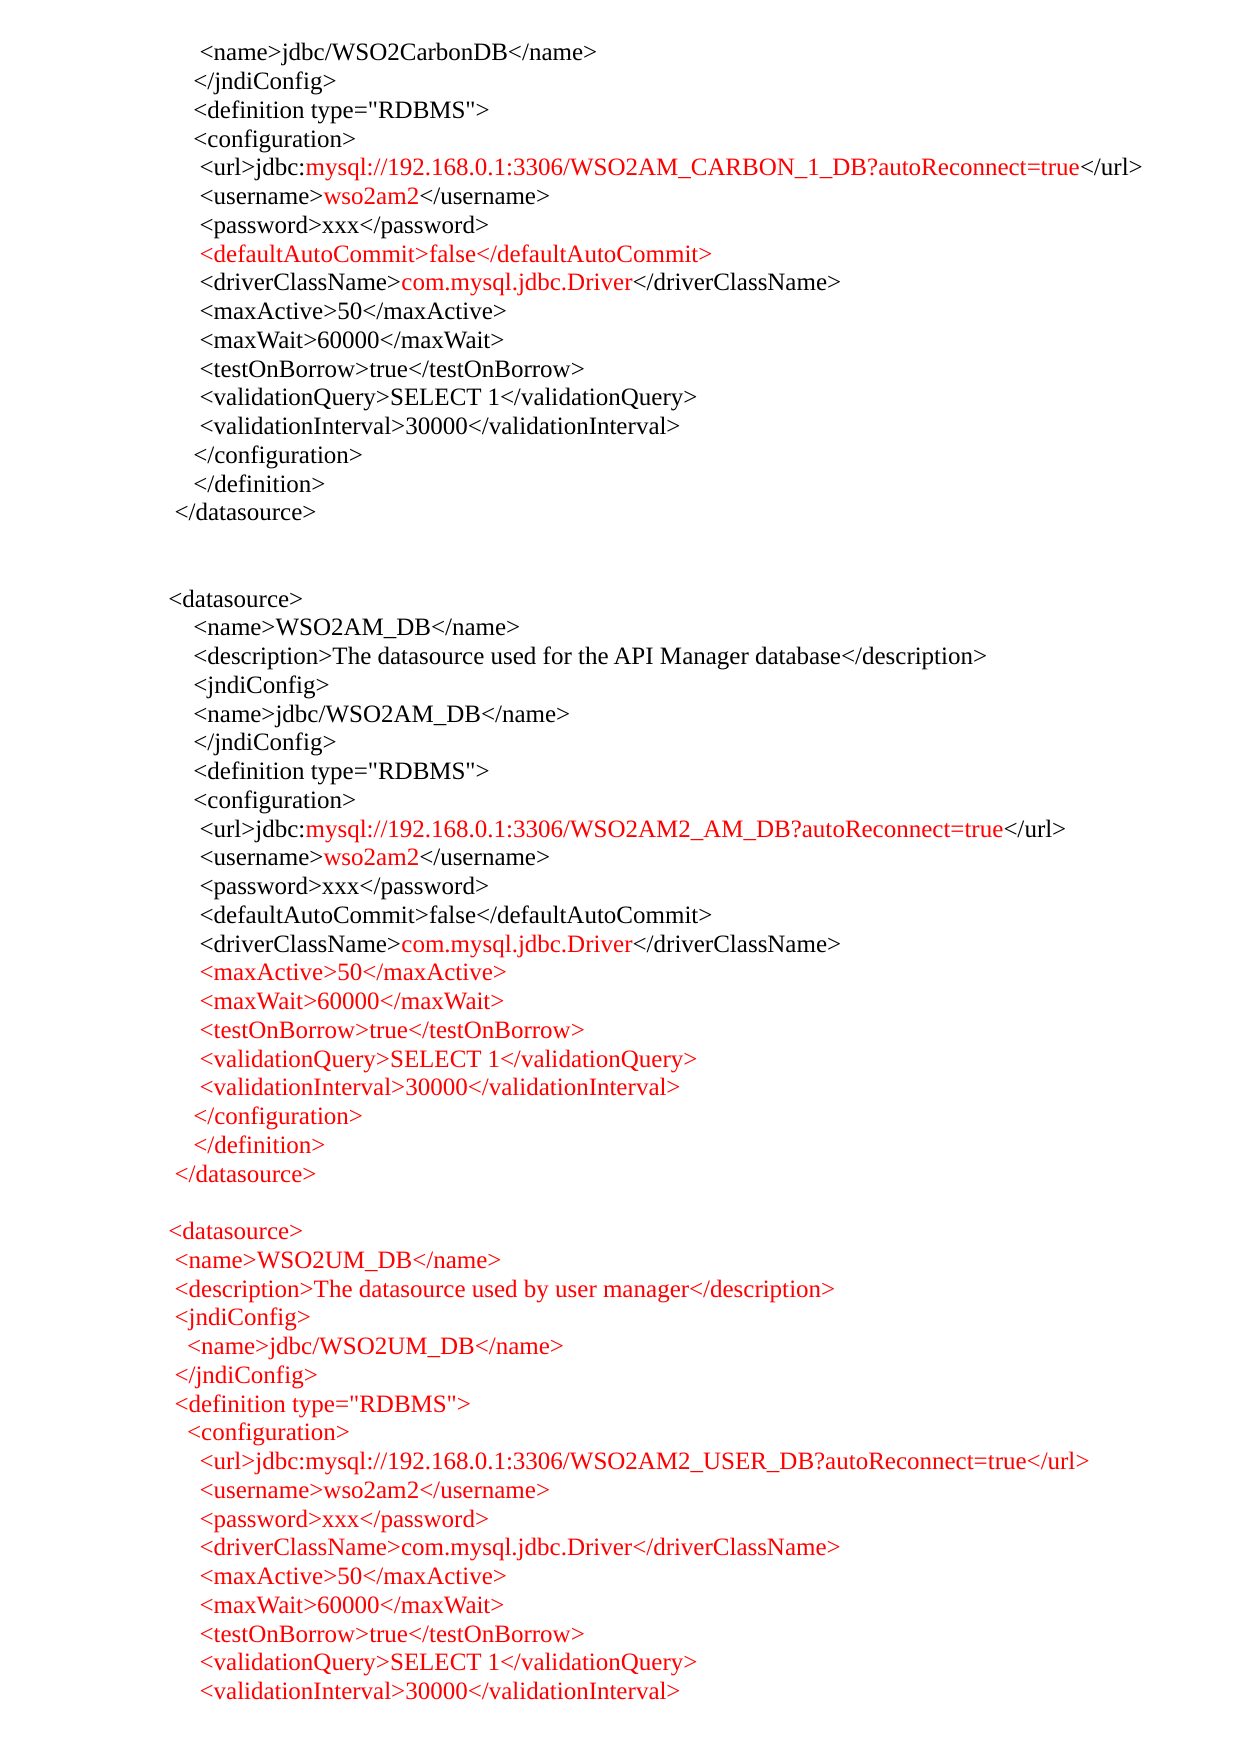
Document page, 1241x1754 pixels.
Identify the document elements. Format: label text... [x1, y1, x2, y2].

text </configuration> [118, 440, 1191, 469]
text <maxActive>50</maxActive> [118, 296, 1191, 325]
text </configuration> [118, 1101, 1191, 1130]
text <maxWait>60000</maxWait> [118, 1590, 1191, 1619]
text <url>jdbc:mysql://192.168.0.1:3306/WSO2AM_CARBON_1_DB?autoReconnect=true</url> [118, 152, 1191, 181]
text <password>xxx</password> [118, 1504, 1191, 1532]
text <driverClassName>com.mysql.jdbc.Driver</driverClassName> [118, 267, 1191, 296]
text <username>wso2am2</username> [118, 181, 1191, 210]
text <driverClassName>com.mysql.jdbc.Driver</driverClassName> [118, 929, 1191, 957]
text <name>jdbc/WSO2CarbonDB</name> [118, 37, 1191, 66]
text <maxWait>60000</maxWait> [118, 986, 1191, 1015]
text </definition> [118, 1130, 1191, 1159]
text <username>wso2am2</username> [118, 842, 1191, 871]
text <configuration> [118, 1417, 1191, 1446]
text <name>WSO2UM_DB</name> [118, 1245, 1191, 1274]
text <datasource> [118, 1216, 1191, 1245]
text <password>xxx</password> [118, 871, 1191, 900]
text <testOnBorrow>true</testOnBorrow> [118, 1619, 1191, 1647]
text <configuration> [118, 124, 1191, 152]
text <definition type="RDBMS"> [118, 95, 1191, 124]
text <username>wso2am2</username> [118, 1475, 1191, 1504]
text <maxWait>60000</maxWait> [118, 325, 1191, 354]
text <url>jdbc:mysql://192.168.0.1:3306/WSO2AM2_AM_DB?autoReconnect=true</url> [118, 814, 1191, 842]
text <jndiConfig> [118, 1302, 1191, 1331]
text <configuration> [118, 785, 1191, 814]
text <url>jdbc:mysql://192.168.0.1:3306/WSO2AM2_USER_DB?autoReconnect=true</url> [118, 1446, 1191, 1475]
text <password>xxx</password> [118, 210, 1191, 239]
text <testOnBorrow>true</testOnBorrow> [118, 354, 1191, 382]
text <driverClassName>com.mysql.jdbc.Driver</driverClassName> [118, 1532, 1191, 1561]
text <validationInterval>30000</validationInterval> [118, 1676, 1191, 1705]
text </datasource> [118, 1159, 1191, 1187]
text <maxActive>50</maxActive> [118, 1561, 1191, 1590]
text <validationInterval>30000</validationInterval> [118, 411, 1191, 440]
text </definition> [118, 469, 1191, 497]
text </datasource> [118, 497, 1191, 526]
text <description>The datasource used by user manager</description> [118, 1274, 1191, 1302]
text <name>jdbc/WSO2AM_DB</name> [118, 699, 1191, 727]
text <validationQuery>SELECT 1</validationQuery> [118, 1647, 1191, 1676]
text <validationQuery>SELECT 1</validationQuery> [118, 1044, 1191, 1072]
text <maxActive>50</maxActive> [118, 957, 1191, 986]
text <validationInterval>30000</validationInterval> [118, 1072, 1191, 1101]
text <defaultAutoCommit>false</defaultAutoCommit> [118, 900, 1191, 929]
text <name>WSO2AM_DB</name> [118, 612, 1191, 641]
text <jndiConfig> [118, 670, 1191, 699]
text </jndiConfig> [118, 727, 1191, 756]
text <datasource> [118, 584, 1191, 612]
text <description>The datasource used for the API Manager database</description> [118, 641, 1191, 670]
text <validationQuery>SELECT 1</validationQuery> [118, 382, 1191, 411]
text <name>jdbc/WSO2UM_DB</name> [118, 1331, 1191, 1360]
text </jndiConfig> [118, 1360, 1191, 1389]
text <defaultAutoCommit>false</defaultAutoCommit> [118, 239, 1191, 267]
text <definition type="RDBMS"> [118, 756, 1191, 785]
text <testOnBorrow>true</testOnBorrow> [118, 1015, 1191, 1044]
text </jndiConfig> [118, 66, 1191, 95]
text <definition type="RDBMS"> [118, 1389, 1191, 1417]
